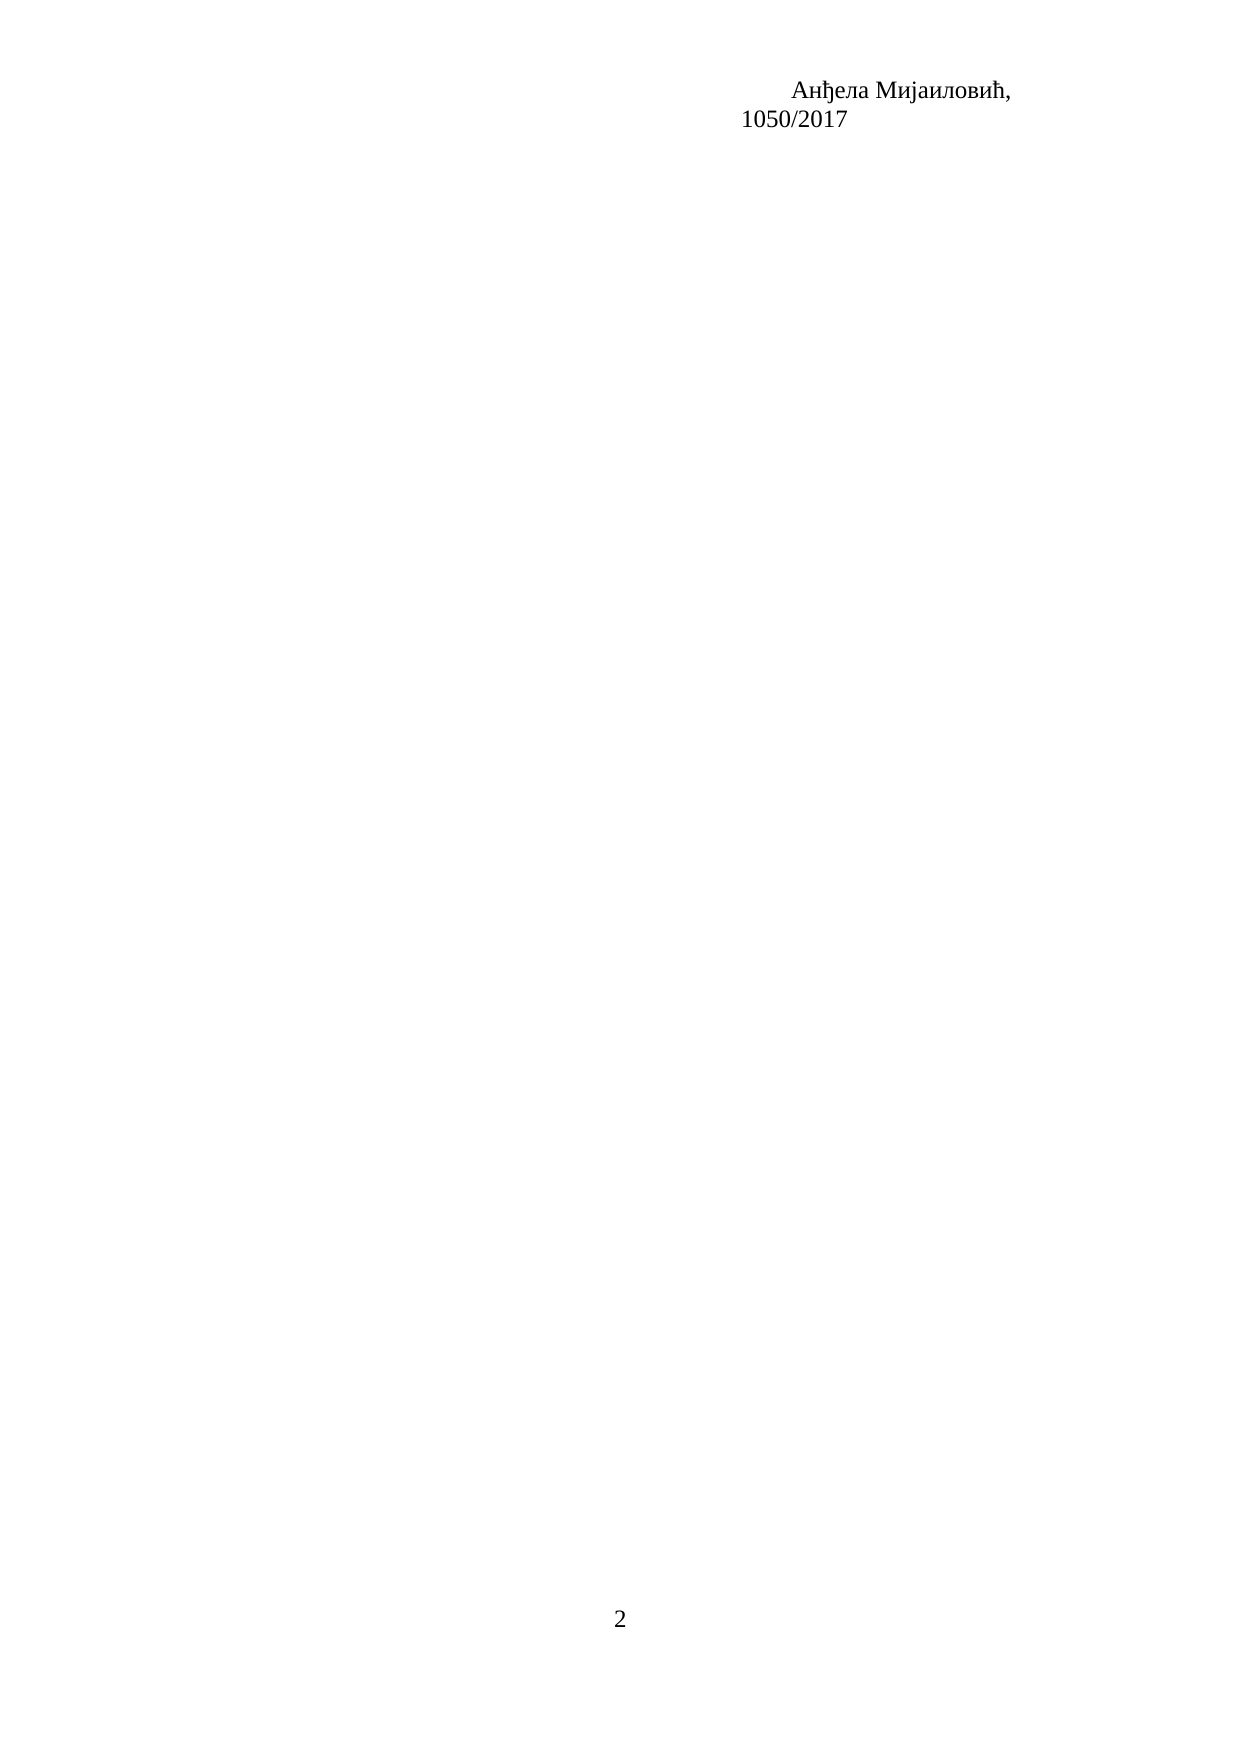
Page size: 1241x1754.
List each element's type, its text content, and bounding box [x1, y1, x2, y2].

text Анђела Мијаиловић, 1050/2017 [741, 75, 1090, 132]
